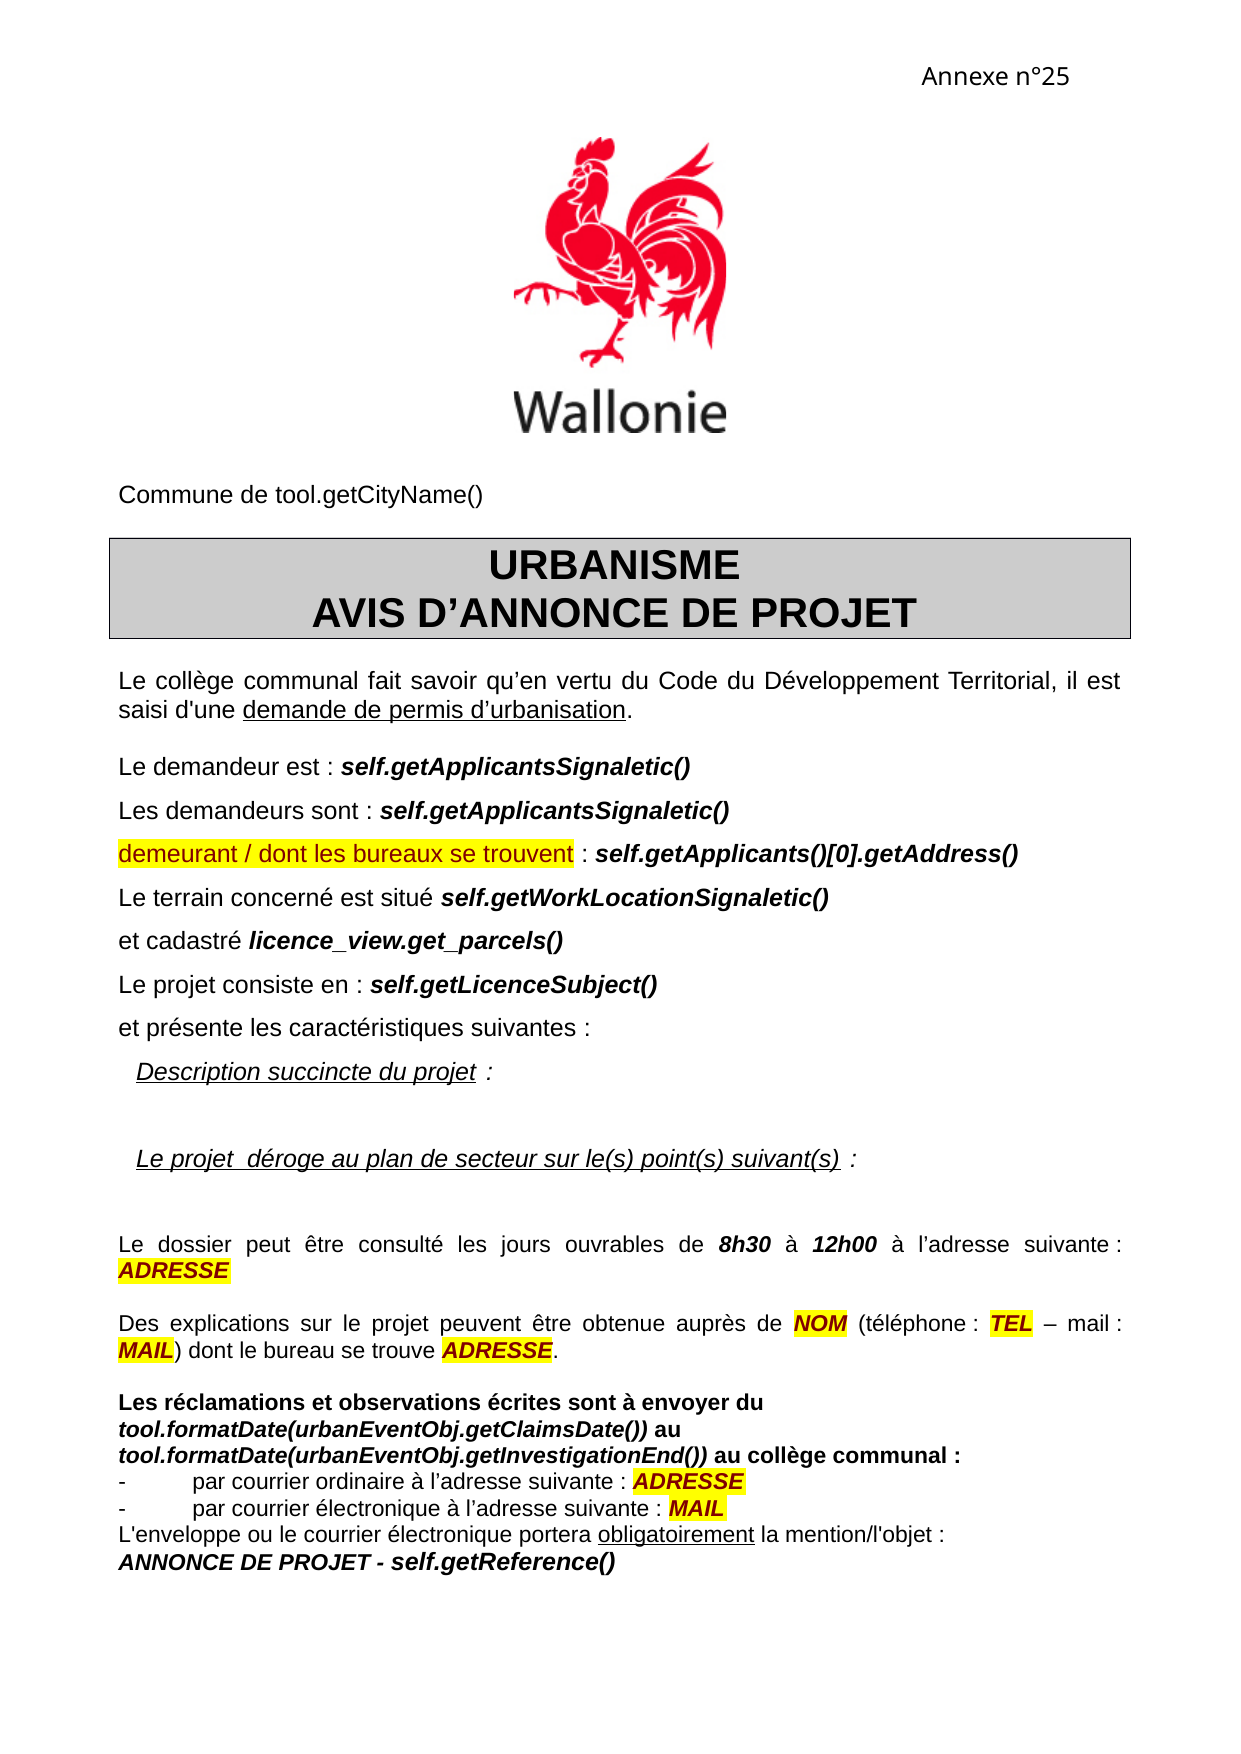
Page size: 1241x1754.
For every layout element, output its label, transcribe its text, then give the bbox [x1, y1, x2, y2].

text et cadastré licence_view.get_parcels() [118, 926, 1122, 955]
text Les réclamations et observations écrites sont à envoyer du tool.formatDate(urbanEventObj.getClaimsDate()) au tool.formatDate(urbanEventObj.getInvestigationEnd()) au collège communal : [118, 1389, 1122, 1468]
text Le projet déroge au plan de secteur sur le(s) point(s) suivant(s) : [136, 1144, 1122, 1173]
text Des explications sur le projet peuvent être obtenue auprès de NOM (téléphone : TEL – mail : MAIL) dont le bureau se trouve ADRESSE. [118, 1310, 1122, 1363]
text - par courrier ordinaire à l’adresse suivante : ADRESSE [118, 1468, 1122, 1495]
text L'enveloppe ou le courrier électronique portera obligatoirement la mention/l'objet : [118, 1521, 1122, 1547]
text Le collège communal fait savoir qu’en vertu du Code du Développement Territorial, il est saisi d'une demande de permis d’urbanisation. [118, 666, 1122, 723]
text et présente les caractéristiques suivantes : [118, 1013, 1122, 1042]
text Le dossier peut être consulté les jours ouvrables de 8h30 à 12h00 à l’adresse suivante : ADRESSE [118, 1231, 1122, 1284]
text Le projet consiste en : self.getLicenceSubject() [118, 970, 1122, 999]
text Les demandeurs sont : self.getApplicantsSignaletic() [118, 796, 1122, 824]
text Description succincte du projet : [136, 1057, 1122, 1086]
text ANNONCE DE PROJET - self.getReference() [118, 1547, 1122, 1576]
picture [513, 137, 727, 433]
text - par courrier électronique à l’adresse suivante : MAIL [118, 1495, 1122, 1521]
text Le demandeur est : self.getApplicantsSignaletic() [118, 752, 1122, 781]
text Commune de tool.getCityName() [118, 480, 1122, 509]
text demeurant / dont les bureaux se trouvent : self.getApplicants()[0].getAddress() [118, 839, 1122, 868]
text Le terrain concerné est situé self.getWorkLocationSignaletic() [118, 883, 1122, 912]
subtitle AVIS D’ANNONCE DE PROJET [110, 585, 1130, 638]
subtitle URBANISME [110, 539, 1130, 585]
